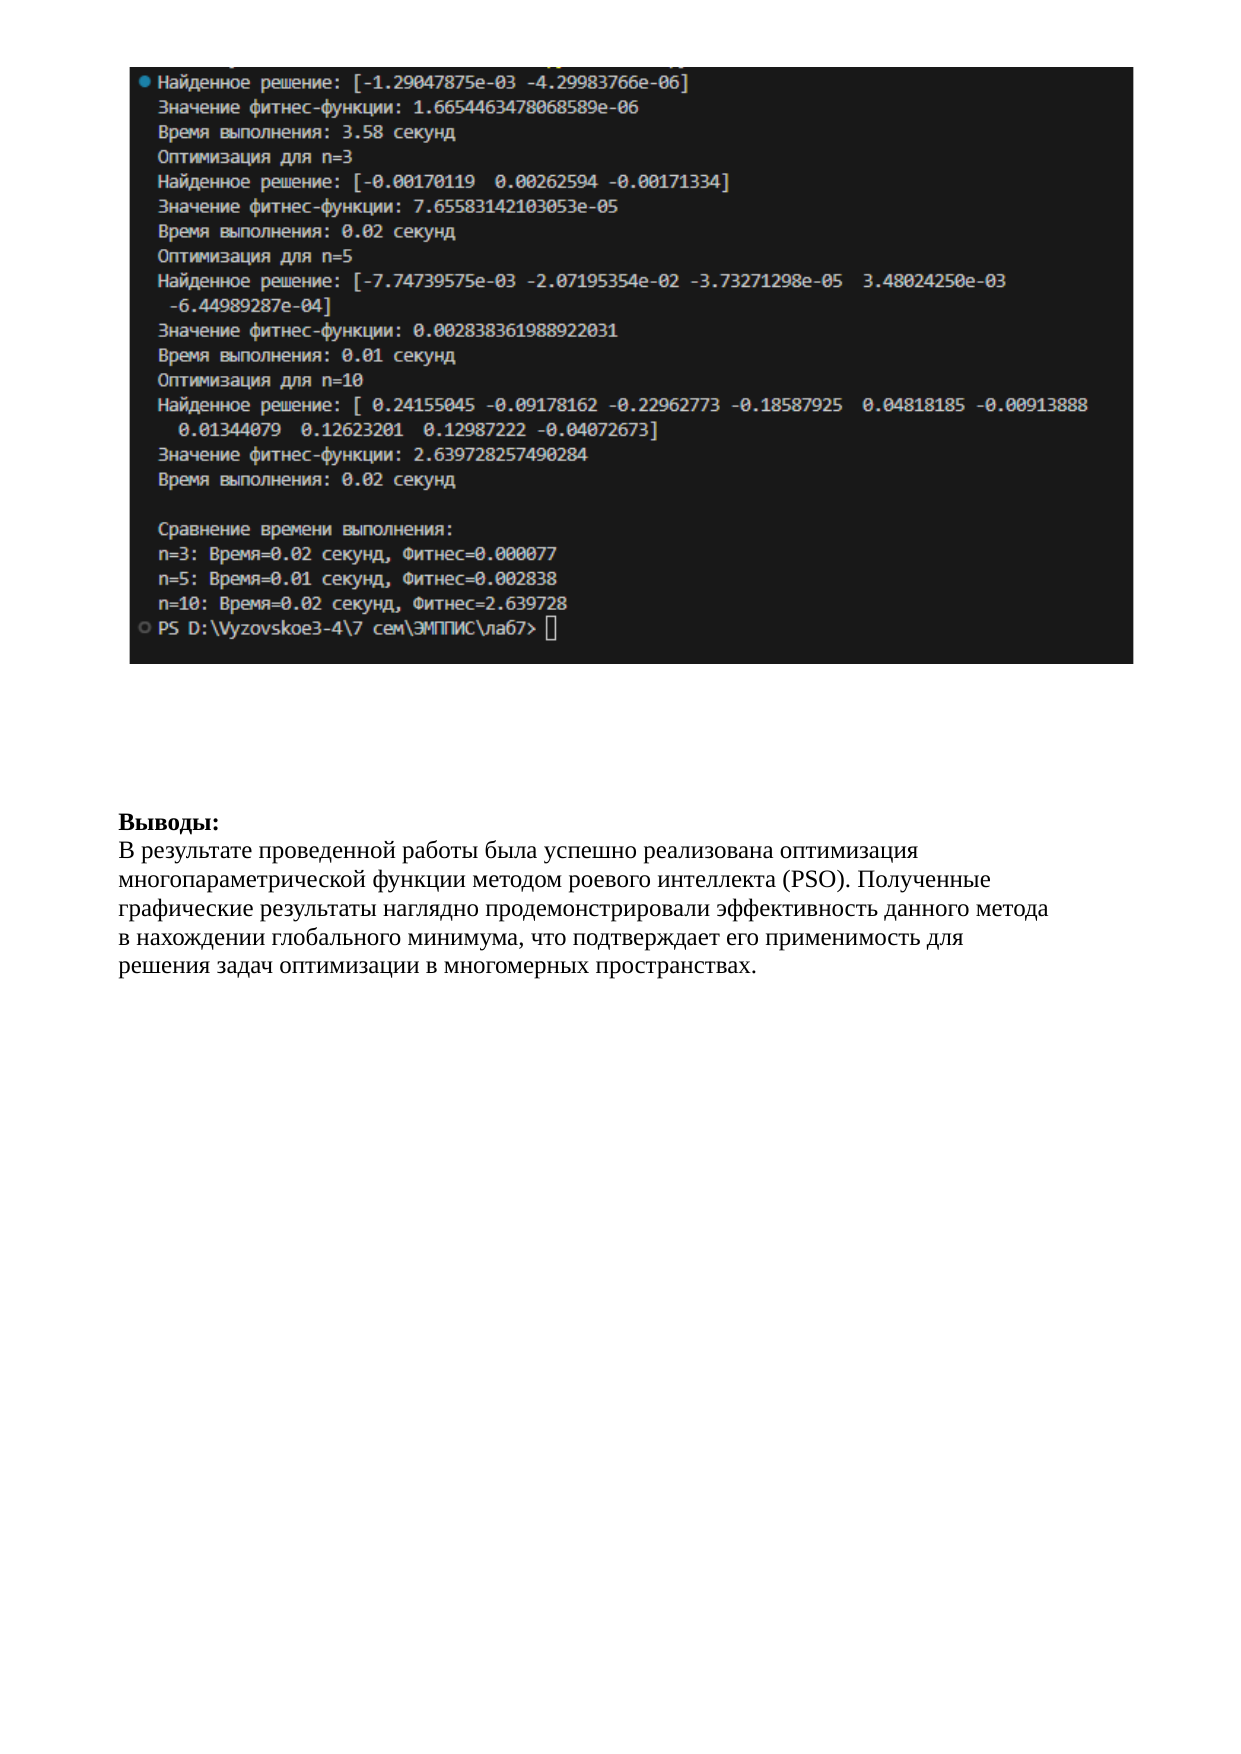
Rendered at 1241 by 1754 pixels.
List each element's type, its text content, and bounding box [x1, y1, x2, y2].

picture [129, 67, 1134, 664]
text многопараметрической функции методом роевого интеллекта (PSO). Полученные [118, 864, 1122, 893]
text решения задач оптимизации в многомерных пространствах. [118, 951, 1122, 979]
text в нахождении глобального минимума, что подтверждает его применимость для [118, 922, 1122, 951]
text графические результаты наглядно продемонстрировали эффективность данного метода [118, 893, 1122, 922]
text В результате проведенной работы была успешно реализована оптимизация [118, 836, 1122, 864]
text Выводы: [118, 807, 1122, 836]
